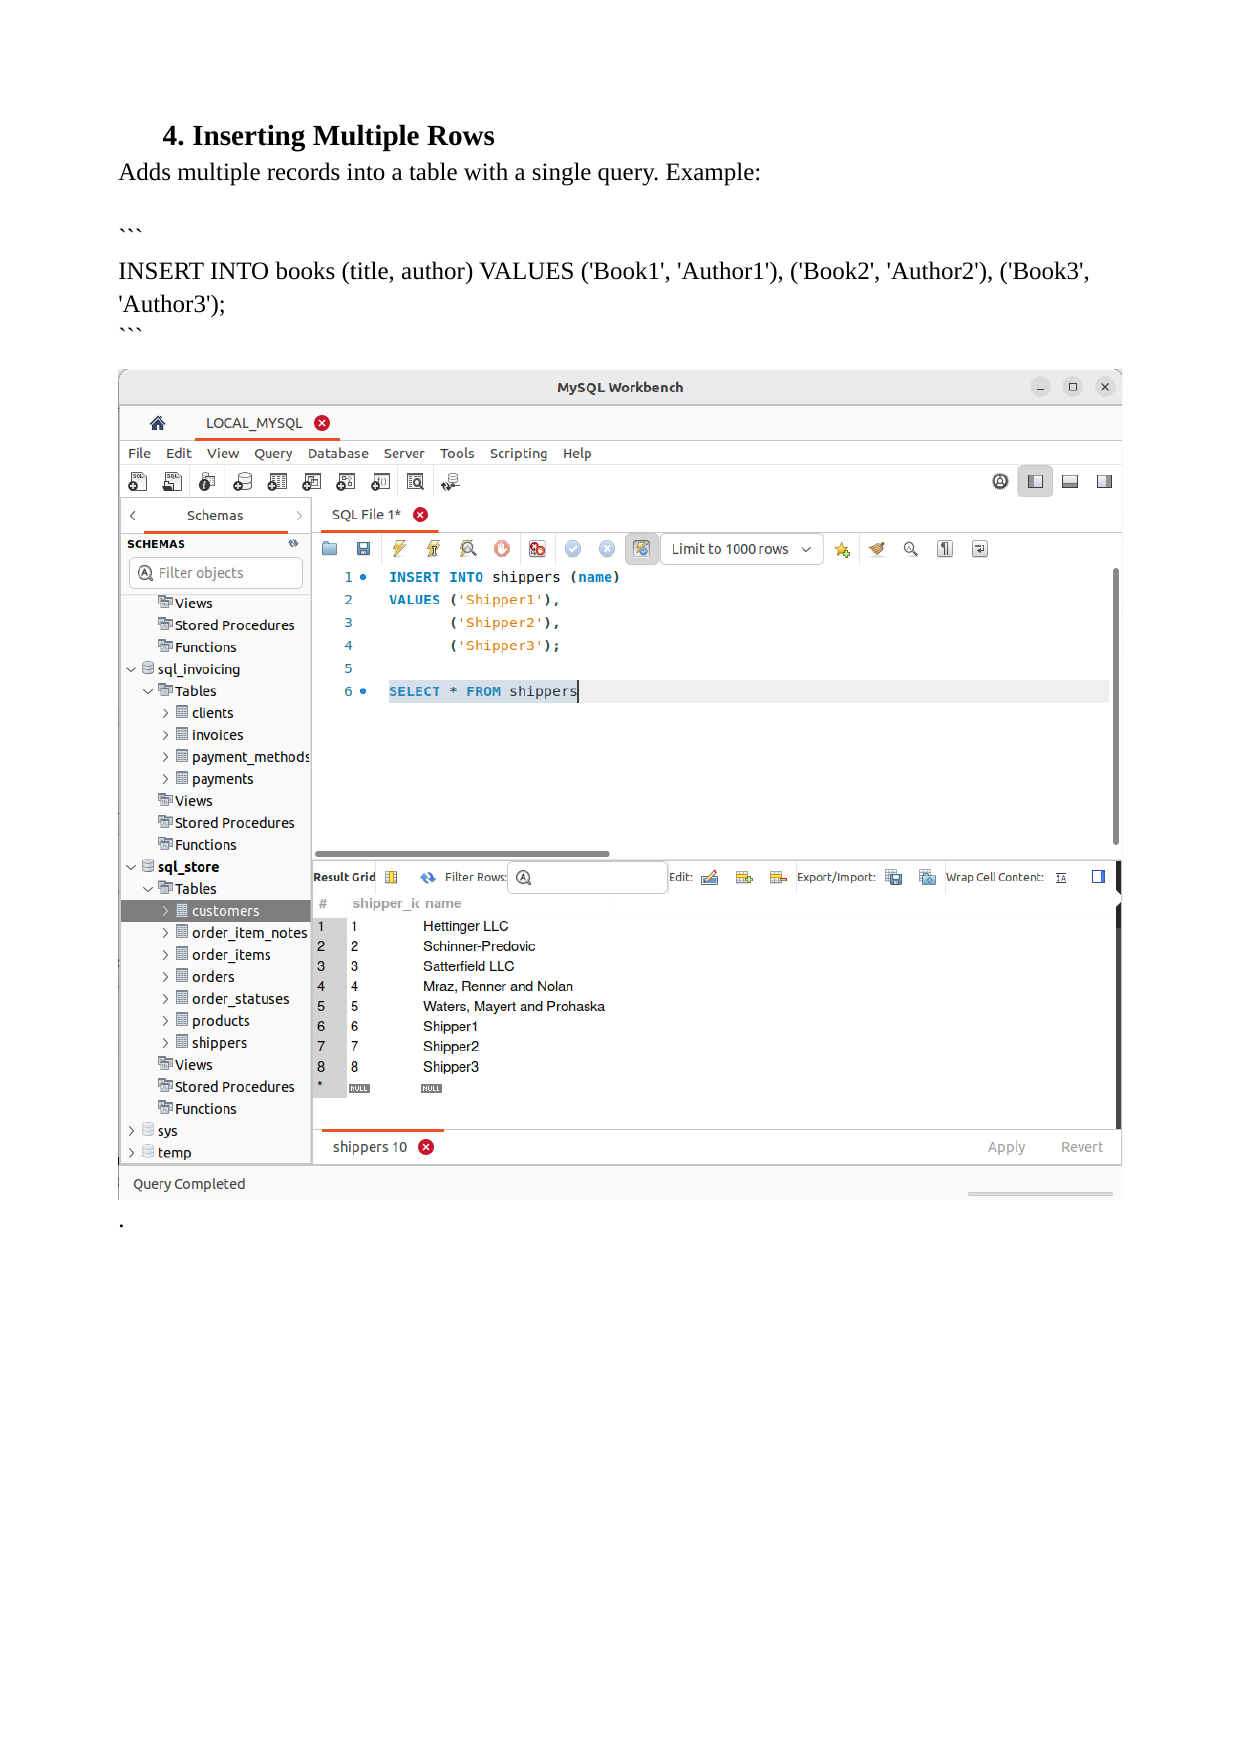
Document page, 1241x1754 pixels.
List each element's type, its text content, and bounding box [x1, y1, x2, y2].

text Adds multiple records into a table with a single query. Example: ``` INSERT INTO books (title, author) VALUES ('Book1', 'Author1'), ('Book2', 'Author2'), ('Book3', 'Author3'); ``` [118, 157, 1122, 351]
list Inserting Multiple Rows [162, 118, 1122, 152]
picture [118, 369, 1123, 1200]
text . [118, 1200, 1122, 1233]
